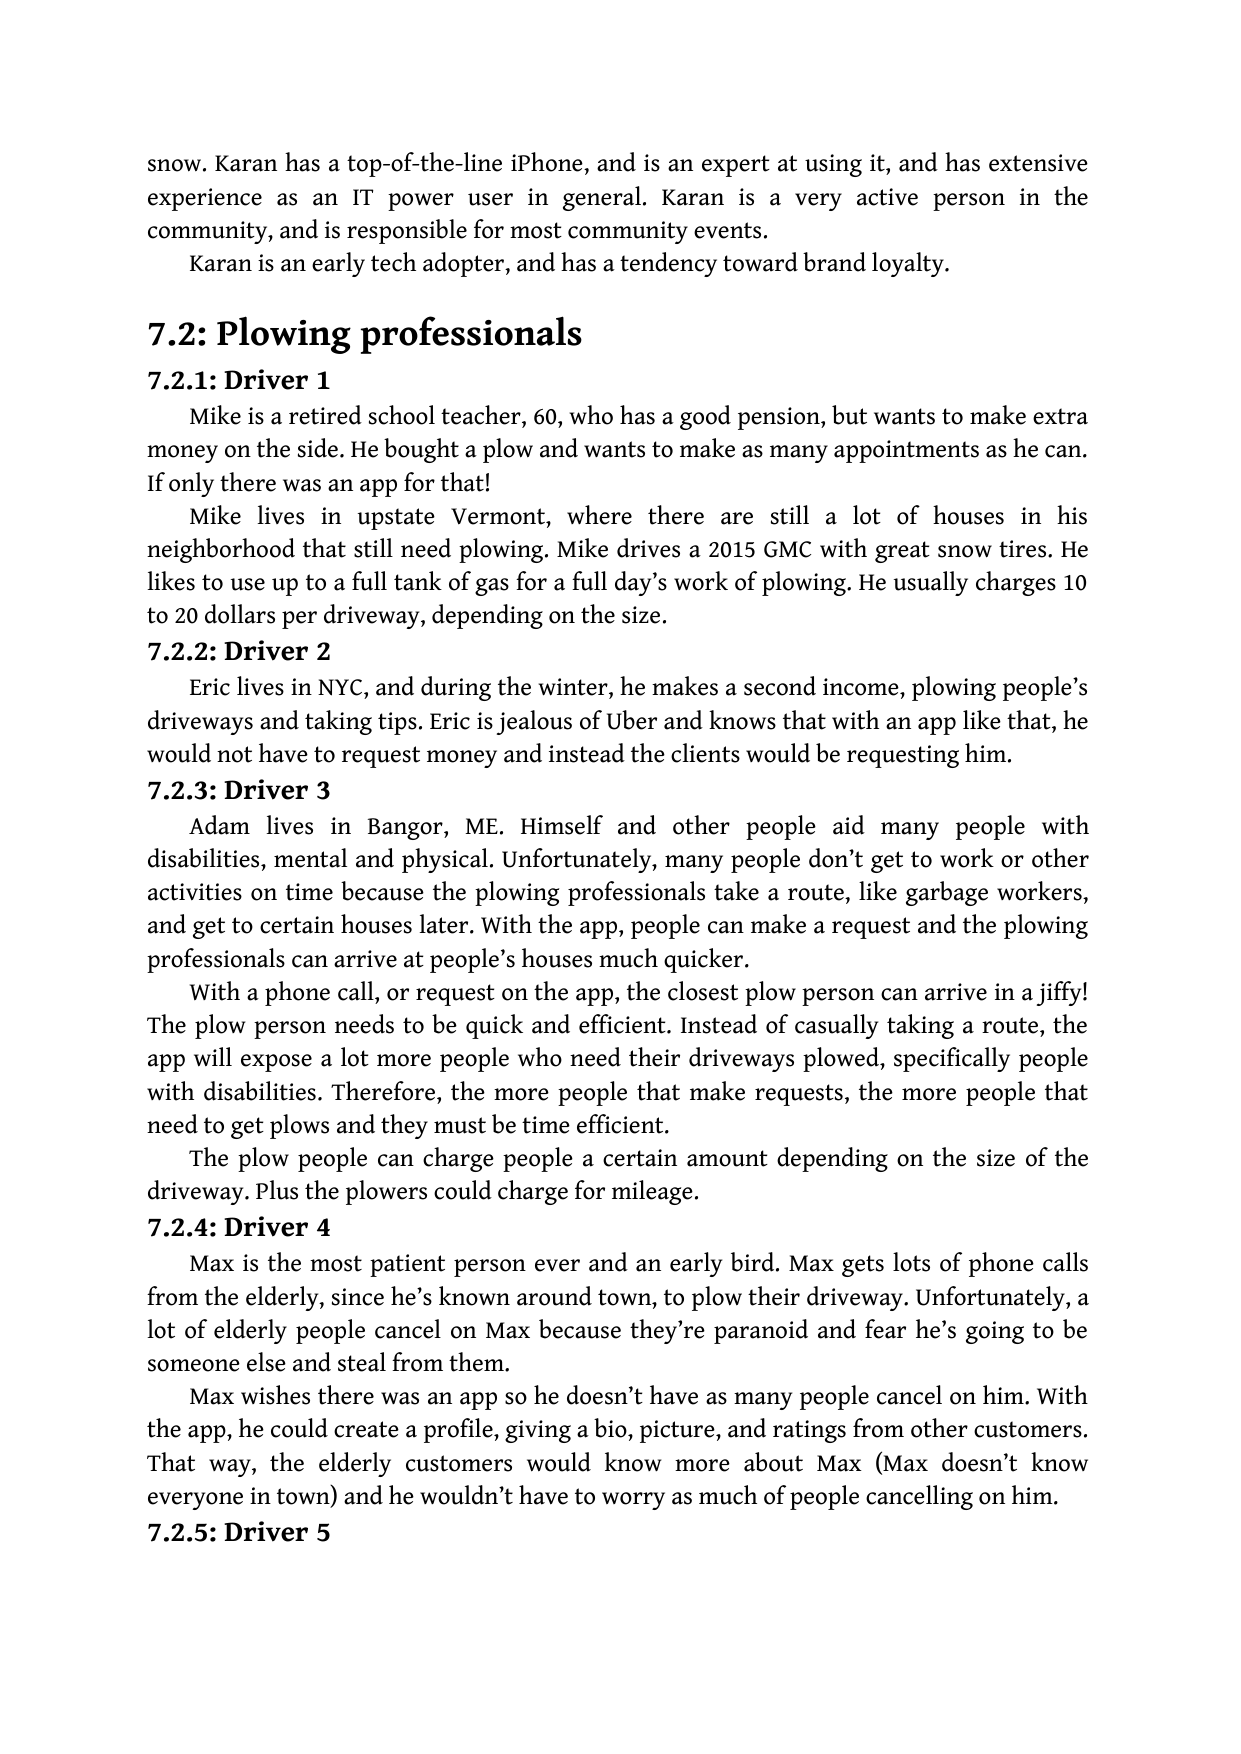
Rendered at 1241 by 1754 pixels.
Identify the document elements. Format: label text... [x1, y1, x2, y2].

text The plow people can charge people a certain amount depending on the size of the driveway. Plus the plowers could charge for mileage. [147, 1145, 1090, 1207]
subtitle 7.2.5: Driver 5 [147, 1516, 1090, 1549]
text With a phone call, or request on the app, the closest plow person can arrive in a jiffy! The plow person needs to be quick and efficient. Instead of casually taking a route, the app will expose a lot more people who need their driveways plowed, specifically people with disabilities. Therefore, the more people that make requests, the more people that need to get plows and they must be time efficient. [147, 978, 1090, 1140]
text Mike is a retired school teacher, 60, who has a good pension, but wants to make extra money on the side. He bought a plow and wants to make as many appointments as he can. If only there was an app for that! [147, 403, 1090, 498]
text snow. Karan has a top-of-the-line iPhone, and is an expert at using it, and has extensive experience as an IT power user in general. Karan is a very active person in the community, and is responsible for most community events. [147, 150, 1090, 245]
subtitle 7.2.3: Driver 3 [147, 774, 1090, 807]
text Max is the most patient person ever and an early bird. Max gets lots of phone calls from the elderly, since he’s known around town, to plow their driveway. Unfortunately, a lot of elderly people cancel on Max because they’re paranoid and fear he’s going to be someone else and steal from them. [147, 1250, 1090, 1378]
text Adam lives in Bangor, ME. Himself and other people aid many people with disabilities, mental and physical. Unfortunately, many people don’t get to work or other activities on time because the plowing professionals take a route, like garbage workers, and get to certain houses later. With the app, people can make a request and the plowing professionals can arrive at people’s houses much quicker. [147, 812, 1090, 974]
subtitle 7.2: Plowing professionals [147, 312, 1090, 356]
text Max wishes there was an app so he doesn’t have as many people cancel on him. With the app, he could create a profile, giving a bio, picture, and ratings from other customers. That way, the elderly customers would know more about Max (Max doesn’t know everyone in town) and he wouldn’t have to worry as much of people cancelling on him. [147, 1383, 1090, 1511]
subtitle 7.2.1: Driver 1 [147, 364, 1090, 398]
text Mike lives in upstate Vermont, where there are still a lot of houses in his neighborhood that still need plowing. Mike drives a 2015 GMC with great snow tires. He likes to use up to a full tank of gas for a full day’s work of plowing. He usually charges 10 to 20 dollars per driveway, depending on the size. [147, 502, 1090, 631]
subtitle 7.2.4: Driver 4 [147, 1211, 1090, 1245]
text Eric lives in NYC, and during the winter, he makes a second income, plowing people’s driveways and taking tips. Eric is jealous of Uber and knows that with an app like that, he would not have to request money and instead the clients would be requesting him. [147, 674, 1090, 769]
subtitle 7.2.2: Driver 2 [147, 635, 1090, 669]
text Karan is an early tech adopter, and has a tendency toward brand loyalty. [147, 250, 1090, 279]
